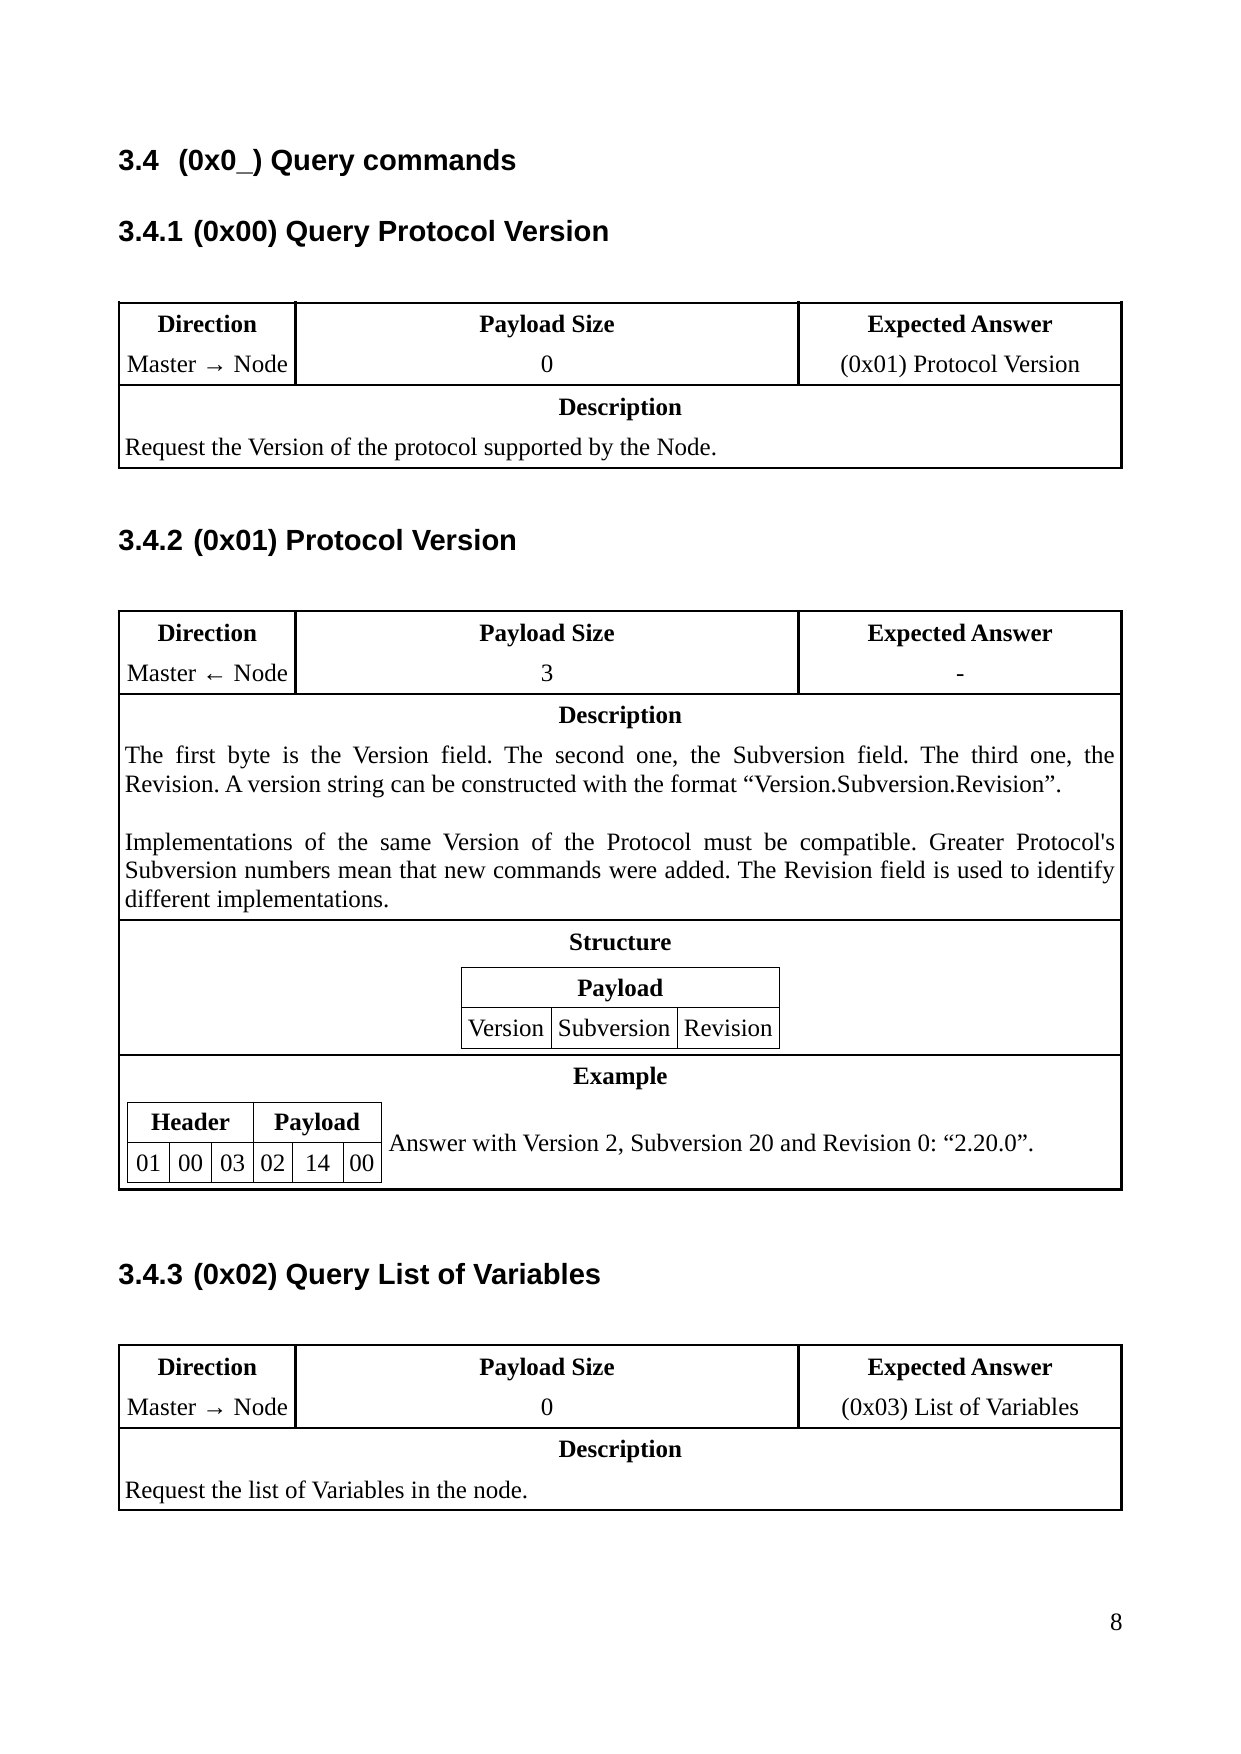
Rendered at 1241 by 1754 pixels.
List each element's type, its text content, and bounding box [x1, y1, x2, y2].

table_cell Description [120, 695, 1120, 735]
table_cell The first byte is the Version field. The second one, the Subversion field. The third one, the Revision. A version string can be constructed with the format “Version.Subversion.Revision”. Implementations of the same Version of the Protocol must be compatible. Greater Protocol's Subversion numbers mean that new commands were added. The Revision field is used to identify different implementations. [120, 735, 1120, 919]
table_cell (0x03) List of Variables [800, 1386, 1120, 1427]
table_header Expected Answer [800, 1346, 1120, 1386]
table_cell 0 [297, 1386, 797, 1427]
table_header Payload [254, 1103, 381, 1142]
table_cell Example [120, 1056, 1120, 1096]
table_header Payload Size [297, 304, 797, 344]
table_header Payload [462, 968, 779, 1007]
subtitle (0x0_) Query commands [118, 143, 1122, 177]
table_header Direction [120, 304, 294, 344]
table_cell 0 [297, 344, 797, 384]
table_cell Request the Version of the protocol supported by the Node. [120, 426, 1120, 467]
table_cell Master → Node [120, 1386, 294, 1427]
subtitle (0x01) Protocol Version [118, 523, 1122, 556]
table_header Payload Size [297, 1346, 797, 1386]
table_cell Request the list of Variables in the node. [120, 1469, 1120, 1509]
table_header Direction [120, 612, 294, 652]
table_cell Master ← Node [120, 652, 294, 692]
table_cell Version [462, 1008, 551, 1048]
table_cell 02 [254, 1143, 292, 1182]
table_header Expected Answer [800, 304, 1120, 344]
table_cell Subversion [552, 1008, 677, 1048]
table_cell Description [120, 1429, 1120, 1469]
table_cell Description [120, 386, 1120, 426]
table_cell Structure [120, 921, 1120, 961]
table_cell 3 [297, 652, 797, 692]
table_cell 01 [128, 1143, 169, 1182]
table_cell [120, 1096, 383, 1188]
table_cell 00 [170, 1143, 211, 1182]
table_cell 00 [344, 1143, 381, 1182]
table_header Direction [120, 1346, 294, 1386]
table_cell 03 [212, 1143, 253, 1182]
table_header Expected Answer [800, 612, 1120, 652]
table_header Header [128, 1103, 253, 1142]
table_cell [120, 961, 1120, 1053]
subtitle (0x02) Query List of Variables [118, 1257, 1122, 1290]
table_cell (0x01) Protocol Version [800, 344, 1120, 384]
table_cell Revision [678, 1008, 779, 1048]
table_header Payload Size [297, 612, 797, 652]
subtitle (0x00) Query Protocol Version [118, 214, 1122, 248]
table_cell 14 [293, 1143, 343, 1182]
table_cell Answer with Version 2, Subversion 20 and Revision 0: “2.20.0”. [383, 1096, 1120, 1188]
table_cell - [800, 652, 1120, 692]
table_cell Master → Node [120, 344, 294, 384]
